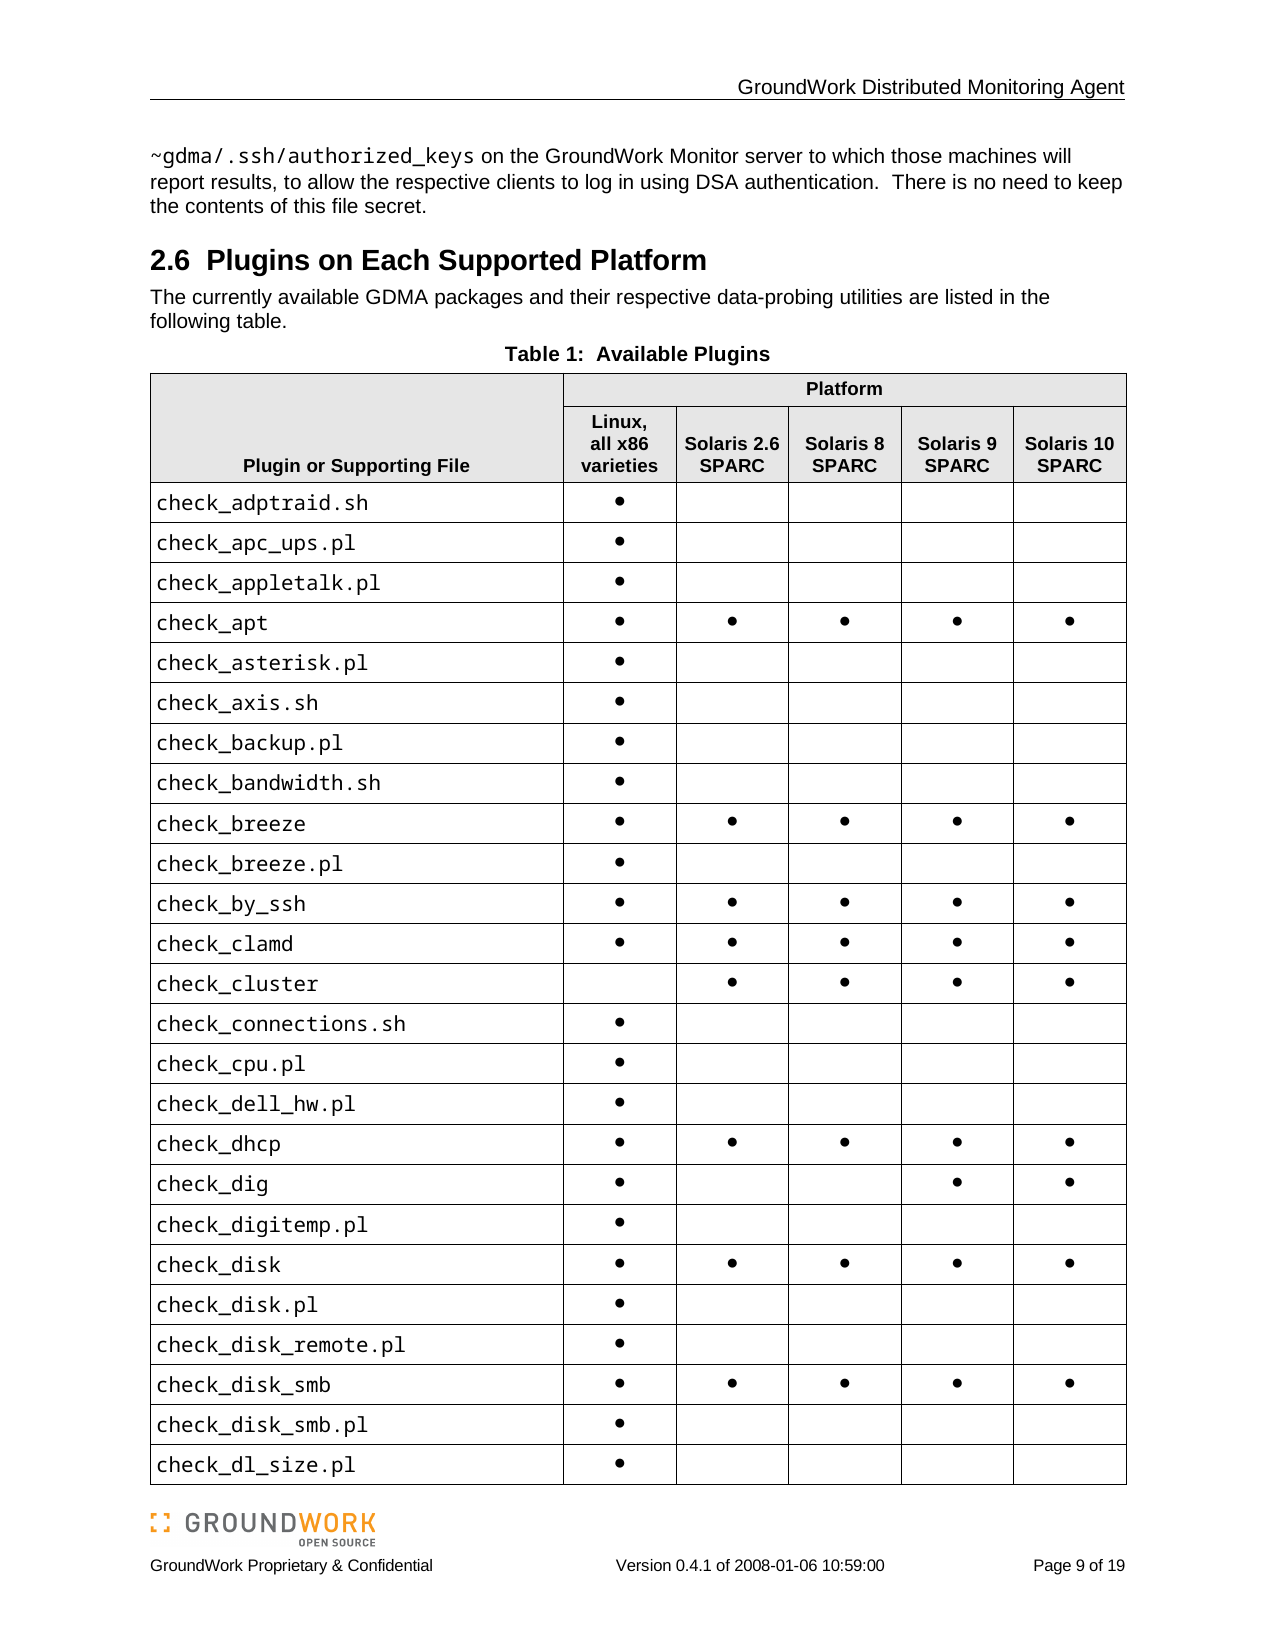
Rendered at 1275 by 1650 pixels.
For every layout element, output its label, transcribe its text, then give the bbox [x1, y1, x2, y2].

table_cell ● [1014, 1125, 1126, 1163]
table_cell check_axis.sh [151, 683, 563, 722]
table_cell [1014, 764, 1126, 803]
table_cell check_disk_smb.pl [151, 1405, 563, 1444]
table_cell check_breeze [151, 804, 563, 843]
table_cell [789, 1004, 901, 1043]
table_cell [677, 523, 788, 562]
picture [150, 1512, 375, 1547]
table_cell [1014, 1004, 1126, 1043]
table_cell ● [564, 1245, 676, 1284]
table_cell ● [564, 764, 676, 803]
table_cell ● [1014, 964, 1126, 1003]
table_cell check_clamd [151, 924, 563, 963]
table_cell [677, 1445, 788, 1484]
table_cell ● [902, 884, 1013, 923]
table_cell [677, 1044, 788, 1083]
table_cell [789, 724, 901, 762]
table_cell ● [564, 643, 676, 682]
table_cell ● [902, 1365, 1013, 1404]
table_cell check_dl_size.pl [151, 1445, 563, 1484]
table_cell [677, 1285, 788, 1324]
table_cell [902, 1205, 1013, 1244]
table_cell [902, 724, 1013, 762]
table_cell [677, 563, 788, 602]
table_cell [677, 764, 788, 803]
table_cell [902, 1084, 1013, 1123]
table_cell [902, 563, 1013, 602]
table_cell check_cluster [151, 964, 563, 1003]
table_cell [677, 1405, 788, 1444]
table_cell [902, 523, 1013, 562]
table_cell check_disk_remote.pl [151, 1325, 563, 1364]
table_cell [1014, 1205, 1126, 1244]
table_cell ● [789, 884, 901, 923]
table_cell ● [564, 1004, 676, 1043]
table_cell [789, 1084, 901, 1123]
table_cell ● [564, 1205, 676, 1244]
table_cell ● [564, 483, 676, 522]
table_header Platform [564, 374, 1126, 406]
table_cell ● [677, 1125, 788, 1163]
table_cell check_dig [151, 1165, 563, 1204]
table_cell [789, 523, 901, 562]
table_cell [789, 483, 901, 522]
table_cell [677, 724, 788, 762]
table_cell [1014, 1044, 1126, 1083]
table_cell [902, 1445, 1013, 1484]
table_cell [789, 1205, 901, 1244]
table_cell ● [564, 1445, 676, 1484]
table_cell ● [564, 1125, 676, 1163]
table_cell ● [564, 924, 676, 963]
table_cell [789, 1285, 901, 1324]
table_cell [789, 1445, 901, 1484]
table_cell [789, 1325, 901, 1364]
table_cell [1014, 1285, 1126, 1324]
table_cell ● [677, 1245, 788, 1284]
table_cell check_cpu.pl [151, 1044, 563, 1083]
table_cell ● [677, 603, 788, 642]
table_cell Solaris 2.6 SPARC [677, 407, 788, 482]
table_cell [1014, 844, 1126, 883]
table_cell ● [789, 603, 901, 642]
table_cell ● [564, 563, 676, 602]
table_cell ● [902, 804, 1013, 843]
table_cell check_dhcp [151, 1125, 563, 1163]
table_cell [902, 643, 1013, 682]
table_cell ● [789, 804, 901, 843]
table_cell ● [564, 1365, 676, 1404]
table_cell [902, 844, 1013, 883]
table_cell [902, 764, 1013, 803]
table_cell [789, 643, 901, 682]
table_cell ● [677, 964, 788, 1003]
table_cell ● [564, 844, 676, 883]
table_cell ● [1014, 1365, 1126, 1404]
table_cell [677, 1004, 788, 1043]
table_cell check_breeze.pl [151, 844, 563, 883]
table_cell check_disk_smb [151, 1365, 563, 1404]
table_cell ● [789, 1245, 901, 1284]
table_cell ● [789, 1125, 901, 1163]
table_cell check_dell_hw.pl [151, 1084, 563, 1123]
table_cell [902, 1405, 1013, 1444]
table_cell [564, 964, 676, 1003]
table_cell [677, 483, 788, 522]
table_cell check_disk [151, 1245, 563, 1284]
table_cell [1014, 1445, 1126, 1484]
table_cell ● [1014, 884, 1126, 923]
table_cell ● [1014, 1245, 1126, 1284]
table_cell ● [902, 1165, 1013, 1204]
table_cell ● [564, 1165, 676, 1204]
table_cell check_disk.pl [151, 1285, 563, 1324]
table_cell ● [902, 964, 1013, 1003]
table_cell ● [902, 1245, 1013, 1284]
table_cell ● [564, 804, 676, 843]
table_cell [677, 683, 788, 722]
table_cell [1014, 1405, 1126, 1444]
table_cell Solaris 8 SPARC [789, 407, 901, 482]
table_cell [677, 844, 788, 883]
table_cell check_adptraid.sh [151, 483, 563, 522]
table_cell [1014, 1325, 1126, 1364]
table_cell [1014, 523, 1126, 562]
table_cell [789, 563, 901, 602]
table_cell ● [564, 683, 676, 722]
table_cell check_backup.pl [151, 724, 563, 762]
table_cell ● [902, 924, 1013, 963]
table_cell [677, 1165, 788, 1204]
table_cell [1014, 643, 1126, 682]
table_cell check_asterisk.pl [151, 643, 563, 682]
table_cell ● [1014, 924, 1126, 963]
table_cell [902, 1325, 1013, 1364]
table_cell [677, 1084, 788, 1123]
table_cell [789, 1405, 901, 1444]
table_cell [789, 683, 901, 722]
table_cell ● [564, 1044, 676, 1083]
table_cell [789, 1165, 901, 1204]
table_cell ● [789, 964, 901, 1003]
table_cell ● [1014, 1165, 1126, 1204]
table_cell check_apc_ups.pl [151, 523, 563, 562]
table_cell ● [902, 1125, 1013, 1163]
table_cell [789, 764, 901, 803]
table_cell ● [677, 924, 788, 963]
text Table 1: Available Plugins [150, 342, 1125, 366]
table_cell ● [564, 1325, 676, 1364]
table_cell check_digitemp.pl [151, 1205, 563, 1244]
table_cell ● [564, 1084, 676, 1123]
table_cell [902, 683, 1013, 722]
table_cell [1014, 683, 1126, 722]
table_cell ● [564, 884, 676, 923]
table_cell ● [564, 523, 676, 562]
subtitle Plugins on Each Supported Platform [150, 243, 1125, 276]
table_cell [902, 1285, 1013, 1324]
table_cell ● [564, 603, 676, 642]
table_cell [677, 643, 788, 682]
text The currently available GDMA packages and their respective data-probing utilities are listed in the following table. [150, 285, 1125, 333]
table_cell ● [564, 724, 676, 762]
table_cell check_bandwidth.sh [151, 764, 563, 803]
table_cell [1014, 1084, 1126, 1123]
table_cell [902, 1004, 1013, 1043]
table_cell [1014, 724, 1126, 762]
table_cell ● [677, 884, 788, 923]
table_cell ● [564, 1285, 676, 1324]
table_cell ● [1014, 804, 1126, 843]
table_cell [1014, 483, 1126, 522]
table_cell Solaris 9 SPARC [902, 407, 1013, 482]
table_cell [677, 1325, 788, 1364]
table_cell Solaris 10 SPARC [1014, 407, 1126, 482]
table_cell [902, 483, 1013, 522]
table_cell Linux, all x86 varieties [564, 407, 676, 482]
table_cell check_apt [151, 603, 563, 642]
table_cell [789, 844, 901, 883]
table_cell ● [677, 804, 788, 843]
table_cell check_appletalk.pl [151, 563, 563, 602]
table_header Plugin or Supporting File [151, 374, 563, 406]
table_cell ● [789, 1365, 901, 1404]
table_cell ● [902, 603, 1013, 642]
table_cell [789, 1044, 901, 1083]
table_cell ● [677, 1365, 788, 1404]
table_cell [902, 1044, 1013, 1083]
table_cell ● [1014, 603, 1126, 642]
table_cell ● [564, 1405, 676, 1444]
table_cell ● [789, 924, 901, 963]
table_cell [1014, 563, 1126, 602]
table_cell [677, 1205, 788, 1244]
table_cell check_by_ssh [151, 884, 563, 923]
table_cell check_connections.sh [151, 1004, 563, 1043]
text ~gdma/.ssh/authorized_keys on the GroundWork Monitor server to which those machines will report results, to allow the respective clients to log in using DSA authentication. There is no need to keep the contents of this file secret. [150, 141, 1125, 218]
